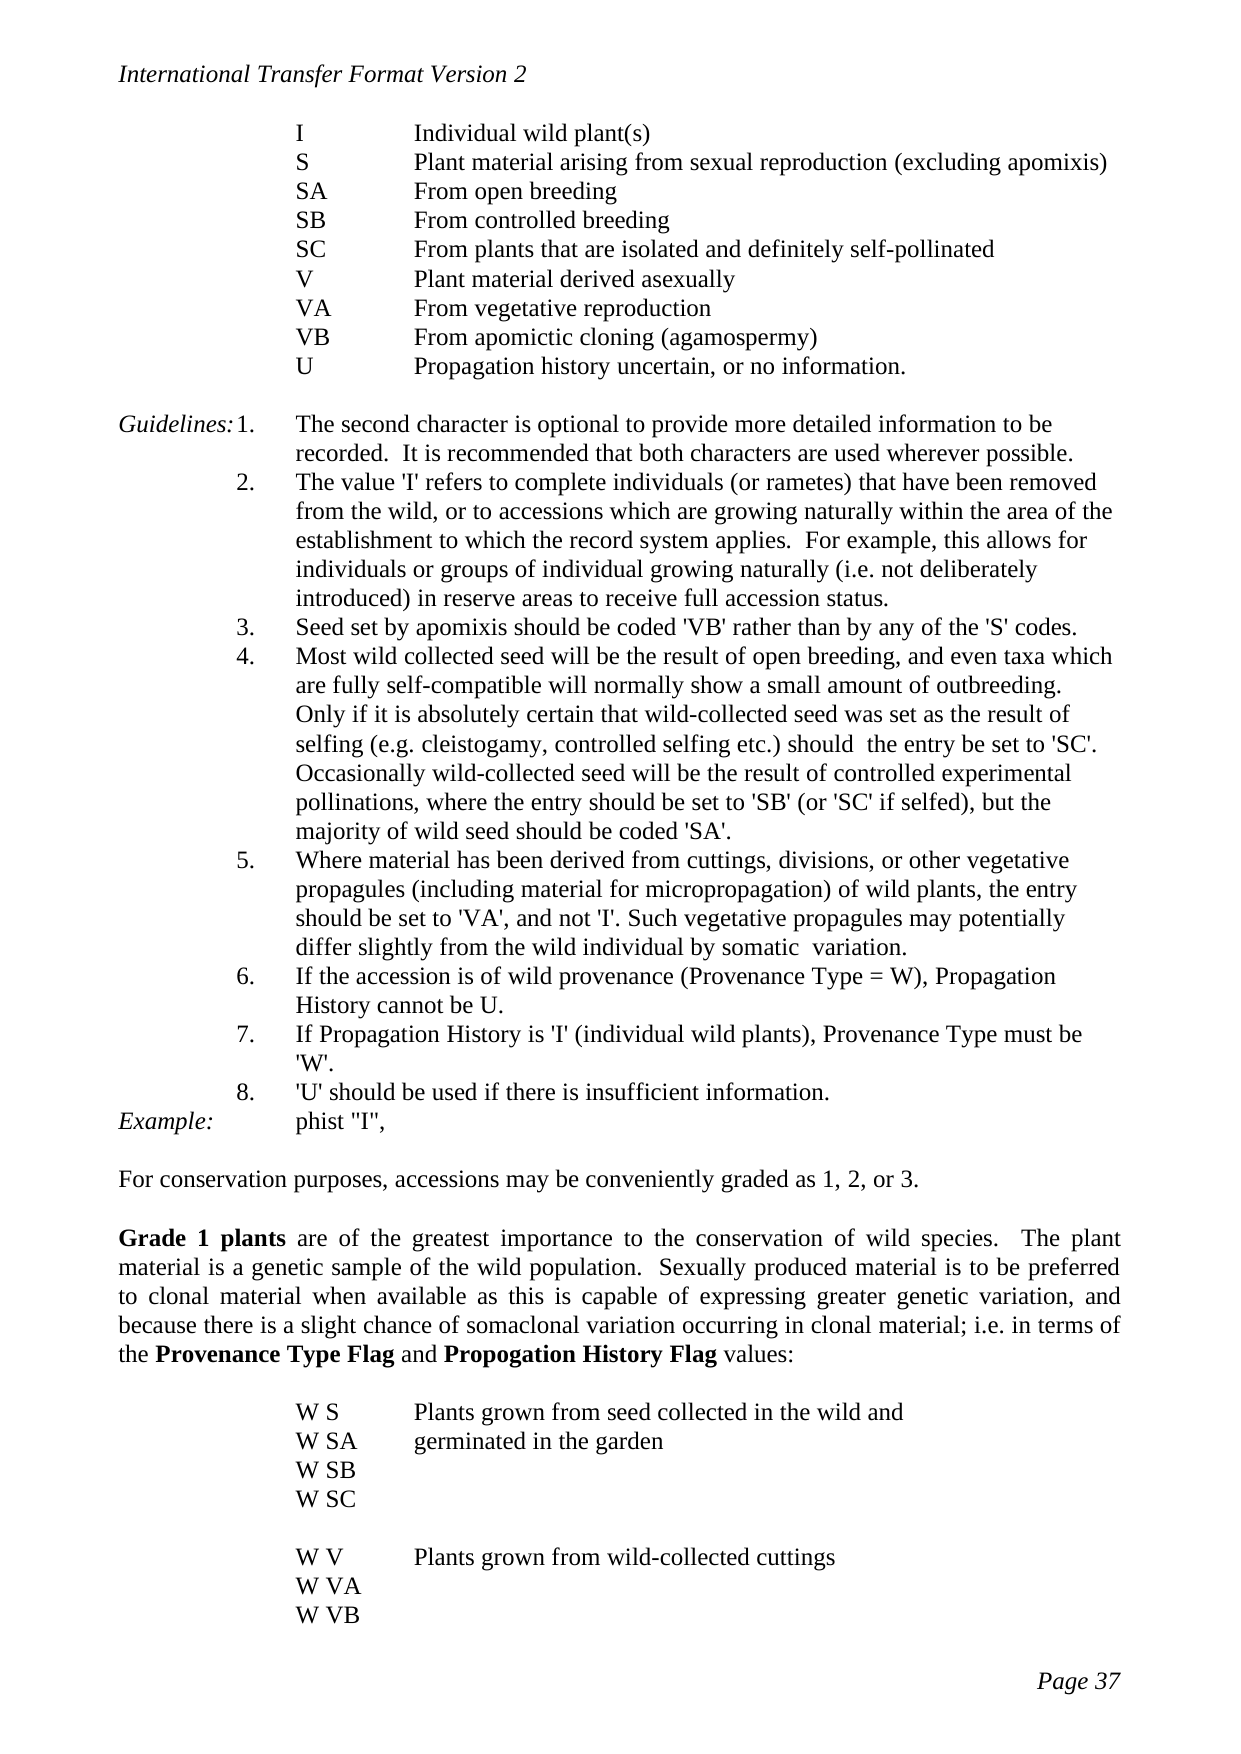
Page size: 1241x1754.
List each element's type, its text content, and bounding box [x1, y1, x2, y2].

text Guidelines: 1. The second character is optional to provide more detailed information to be recorded. It is recommended that both characters are used wherever possible. [118, 409, 1122, 467]
text SB From controlled breeding [295, 205, 1122, 234]
text VA From vegetative reproduction [295, 292, 1122, 322]
text Example: phist "I", [118, 1106, 1122, 1135]
text 3. Seed set by apomixis should be coded 'VB' rather than by any of the 'S' codes. [236, 612, 1122, 641]
text Grade 1 plants are of the greatest importance to the conservation of wild species. The plant material is a genetic sample of the wild population. Sexually produced material is to be preferred to clonal material when available as this is capable of expressing greater genetic variation, and because there is a slight chance of somaclonal variation occurring in clonal material; i.e. in terms of the Provenance Type Flag and Propogation History Flag values: [118, 1222, 1122, 1368]
text 6. If the accession is of wild provenance (Provenance Type = W), Propagation History cannot be U. [236, 961, 1122, 1019]
text 8. 'U' should be used if there is insufficient information. [236, 1077, 1122, 1106]
text SA From open breeding [295, 176, 1122, 205]
text VB From apomictic cloning (agamospermy) [295, 322, 1122, 351]
text U Propagation history uncertain, or no information. [295, 351, 1122, 380]
text 2. The value 'I' refers to complete individuals (or rametes) that have been removed from the wild, or to accessions which are growing naturally within the area of the establishment to which the record system applies. For example, this allows for individuals or groups of individual growing naturally (i.e. not deliberately introduced) in reserve areas to receive full accession status. [236, 467, 1122, 612]
text 4. Most wild collected seed will be the result of open breeding, and even taxa which are fully self-compatible will normally show a small amount of outbreeding. Only if it is absolutely certain that wild-collected seed was set as the result of selfing (e.g. cleistogamy, controlled selfing etc.) should the entry be set to 'SC'. Occasionally wild-collected seed will be the result of controlled experimental pollinations, where the entry should be set to 'SB' (or 'SC' if selfed), but the majority of wild seed should be coded 'SA'. [236, 641, 1122, 845]
text 7. If Propagation History is 'I' (individual wild plants), Provenance Type must be 'W'. [236, 1019, 1122, 1077]
text SC From plants that are isolated and definitely self-pollinated [295, 234, 1122, 263]
text 5. Where material has been derived from cuttings, divisions, or other vegetative propagules (including material for micropropagation) of wild plants, the entry should be set to 'VA', and not 'I'. Such vegetative propagules may potentially differ slightly from the wild individual by somatic variation. [236, 845, 1122, 961]
text I Individual wild plant(s) [295, 118, 1122, 147]
text S Plant material arising from sexual reproduction (excluding apomixis) [295, 147, 1122, 176]
text V Plant material derived asexually [295, 263, 1122, 292]
text W S Plants grown from seed collected in the wild and W SA germinated in the garden W SB W SC [118, 1397, 1122, 1513]
text W V Plants grown from wild-collected cuttings W VA W VB [118, 1542, 1122, 1629]
text For conservation purposes, accessions may be conveniently graded as 1, 2, or 3. [118, 1164, 1122, 1193]
